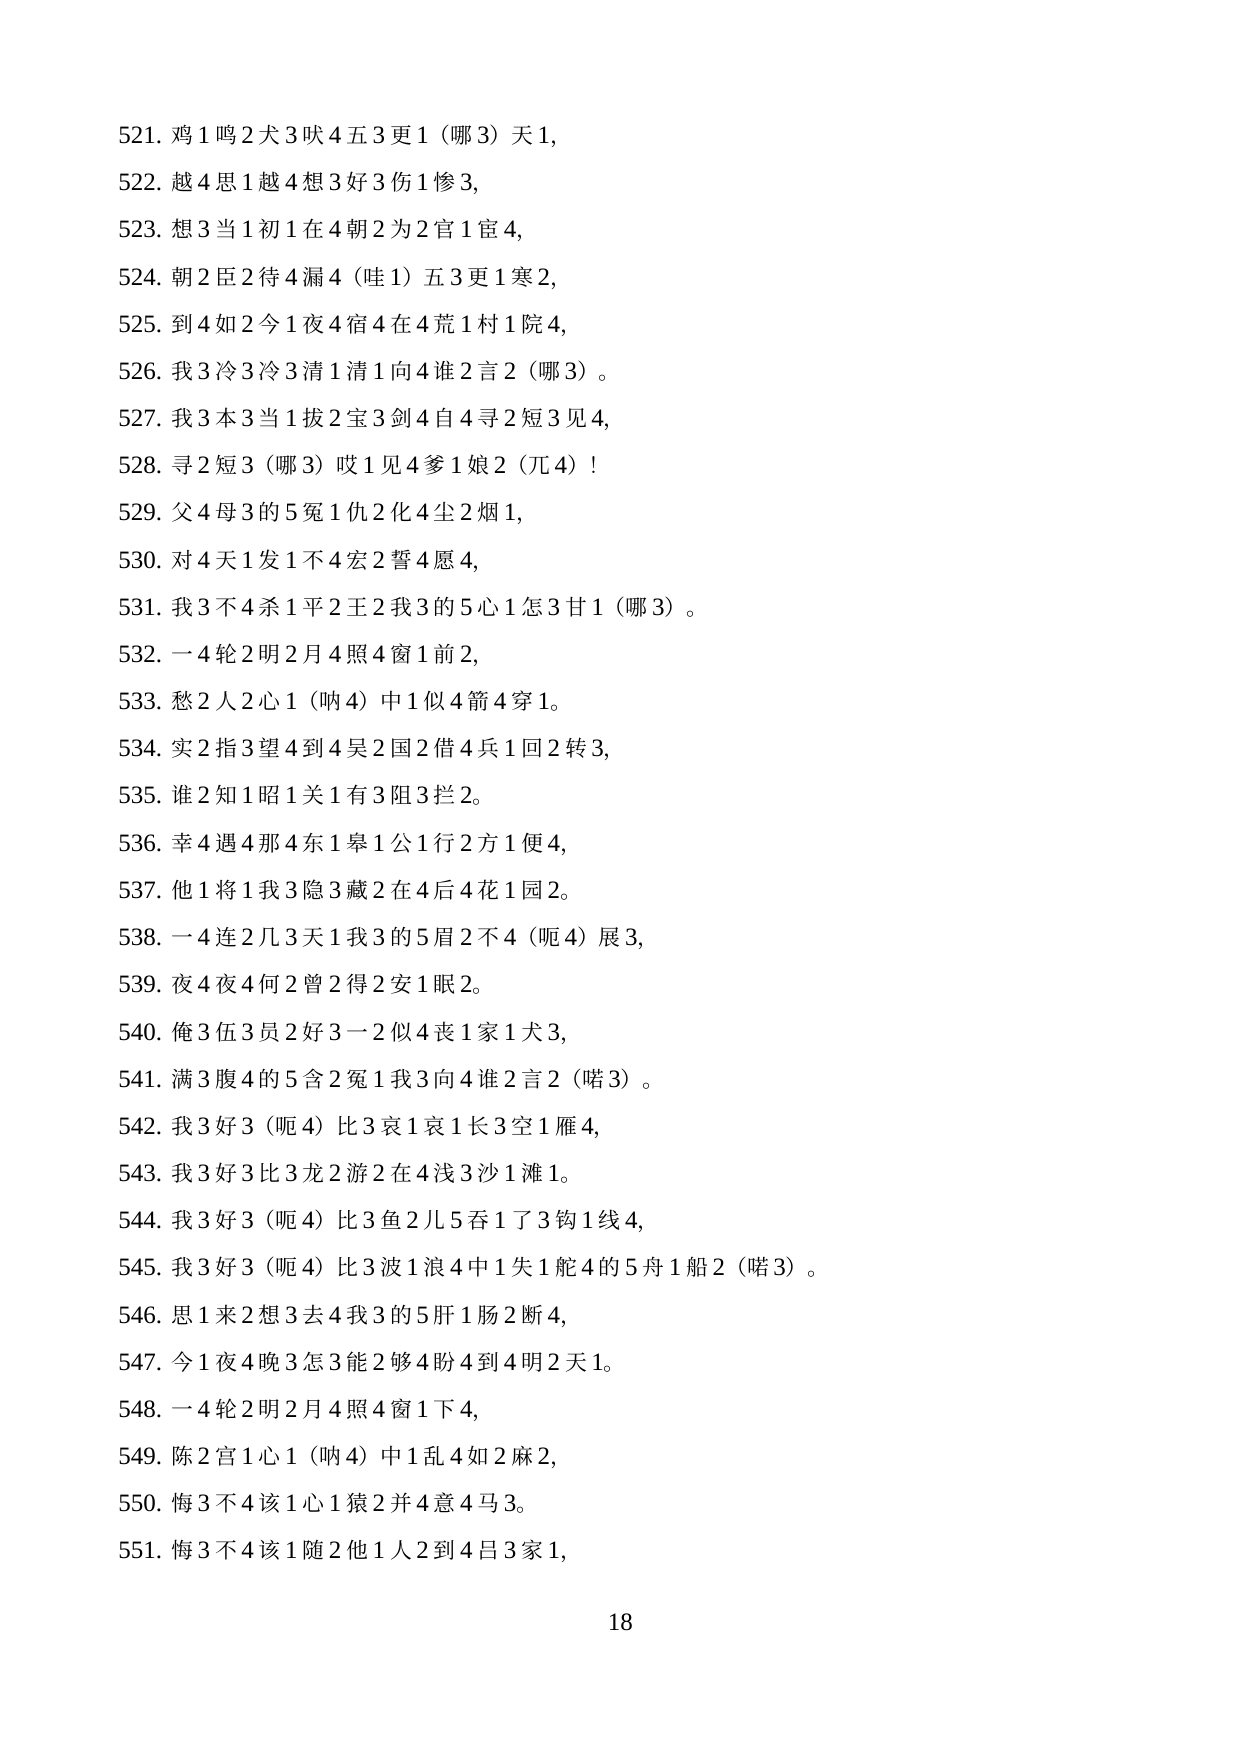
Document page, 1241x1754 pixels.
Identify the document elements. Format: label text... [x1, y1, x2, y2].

text 522. 越4思1越4想3好3伤1惨3， [118, 165, 1122, 197]
text 530. 对4天1发1不4宏2誓4愿4， [118, 543, 1122, 574]
text 547. 今1夜4晚3怎3能2够4盼4到4明2天1。 [118, 1345, 1122, 1376]
text 546. 思1来2想3去4我3的5肝1肠2断4， [118, 1298, 1122, 1329]
text 551. 悔3不4该1随2他1人2到4吕3家1， [118, 1534, 1122, 1565]
text 538. 一4连2几3天1我3的5眉2不4（呃4）展3， [118, 920, 1122, 952]
text 536. 幸4遇4那4东1皋1公1行2方1便4， [118, 826, 1122, 857]
text 537. 他1将1我3隐3藏2在4后4花1园2。 [118, 873, 1122, 904]
text 523. 想3当1初1在4朝2为2官1宦4， [118, 212, 1122, 244]
text 550. 悔3不4该1心1猿2并4意4马3。 [118, 1487, 1122, 1518]
text 541. 满3腹4的5含2冤1我3向4谁2言2（喏3）。 [118, 1062, 1122, 1093]
text 528. 寻2短3（哪3）哎1见4爹1娘2（兀4）！ [118, 448, 1122, 480]
text 533. 愁2人2心1（呐4）中1似4箭4穿1。 [118, 684, 1122, 716]
text 534. 实2指3望4到4吴2国2借4兵1回2转3， [118, 732, 1122, 763]
text 526. 我3冷3冷3清1清1向4谁2言2（哪3）。 [118, 354, 1122, 386]
text 527. 我3本3当1拔2宝3剑4自4寻2短3见4， [118, 401, 1122, 433]
text 525. 到4如2今1夜4宿4在4荒1村1院4， [118, 307, 1122, 338]
text 548. 一4轮2明2月4照4窗1下4， [118, 1392, 1122, 1424]
text 524. 朝2臣2待4漏4（哇1）五3更1寒2， [118, 260, 1122, 291]
text 532. 一4轮2明2月4照4窗1前2， [118, 637, 1122, 669]
text 521. 鸡1鸣2犬3吠4五3更1（哪3）天1， [118, 118, 1122, 149]
text 529. 父4母3的5冤1仇2化4尘2烟1， [118, 496, 1122, 527]
text 543. 我3好3比3龙2游2在4浅3沙1滩1。 [118, 1156, 1122, 1188]
text 542. 我3好3（呃4）比3哀1哀1长3空1雁4， [118, 1109, 1122, 1141]
text 531. 我3不4杀1平2王2我3的5心1怎3甘1（哪3）。 [118, 590, 1122, 621]
text 535. 谁2知1昭1关1有3阻3拦2。 [118, 779, 1122, 810]
text 545. 我3好3（呃4）比3波1浪4中1失1舵4的5舟1船2（喏3）。 [118, 1251, 1122, 1282]
text 539. 夜4夜4何2曾2得2安1眠2。 [118, 967, 1122, 999]
text 549. 陈2宫1心1（呐4）中1乱4如2麻2， [118, 1439, 1122, 1471]
text 544. 我3好3（呃4）比3鱼2儿5吞1了3钩1线4， [118, 1203, 1122, 1235]
text 540. 俺3伍3员2好3一2似4丧1家1犬3， [118, 1015, 1122, 1046]
